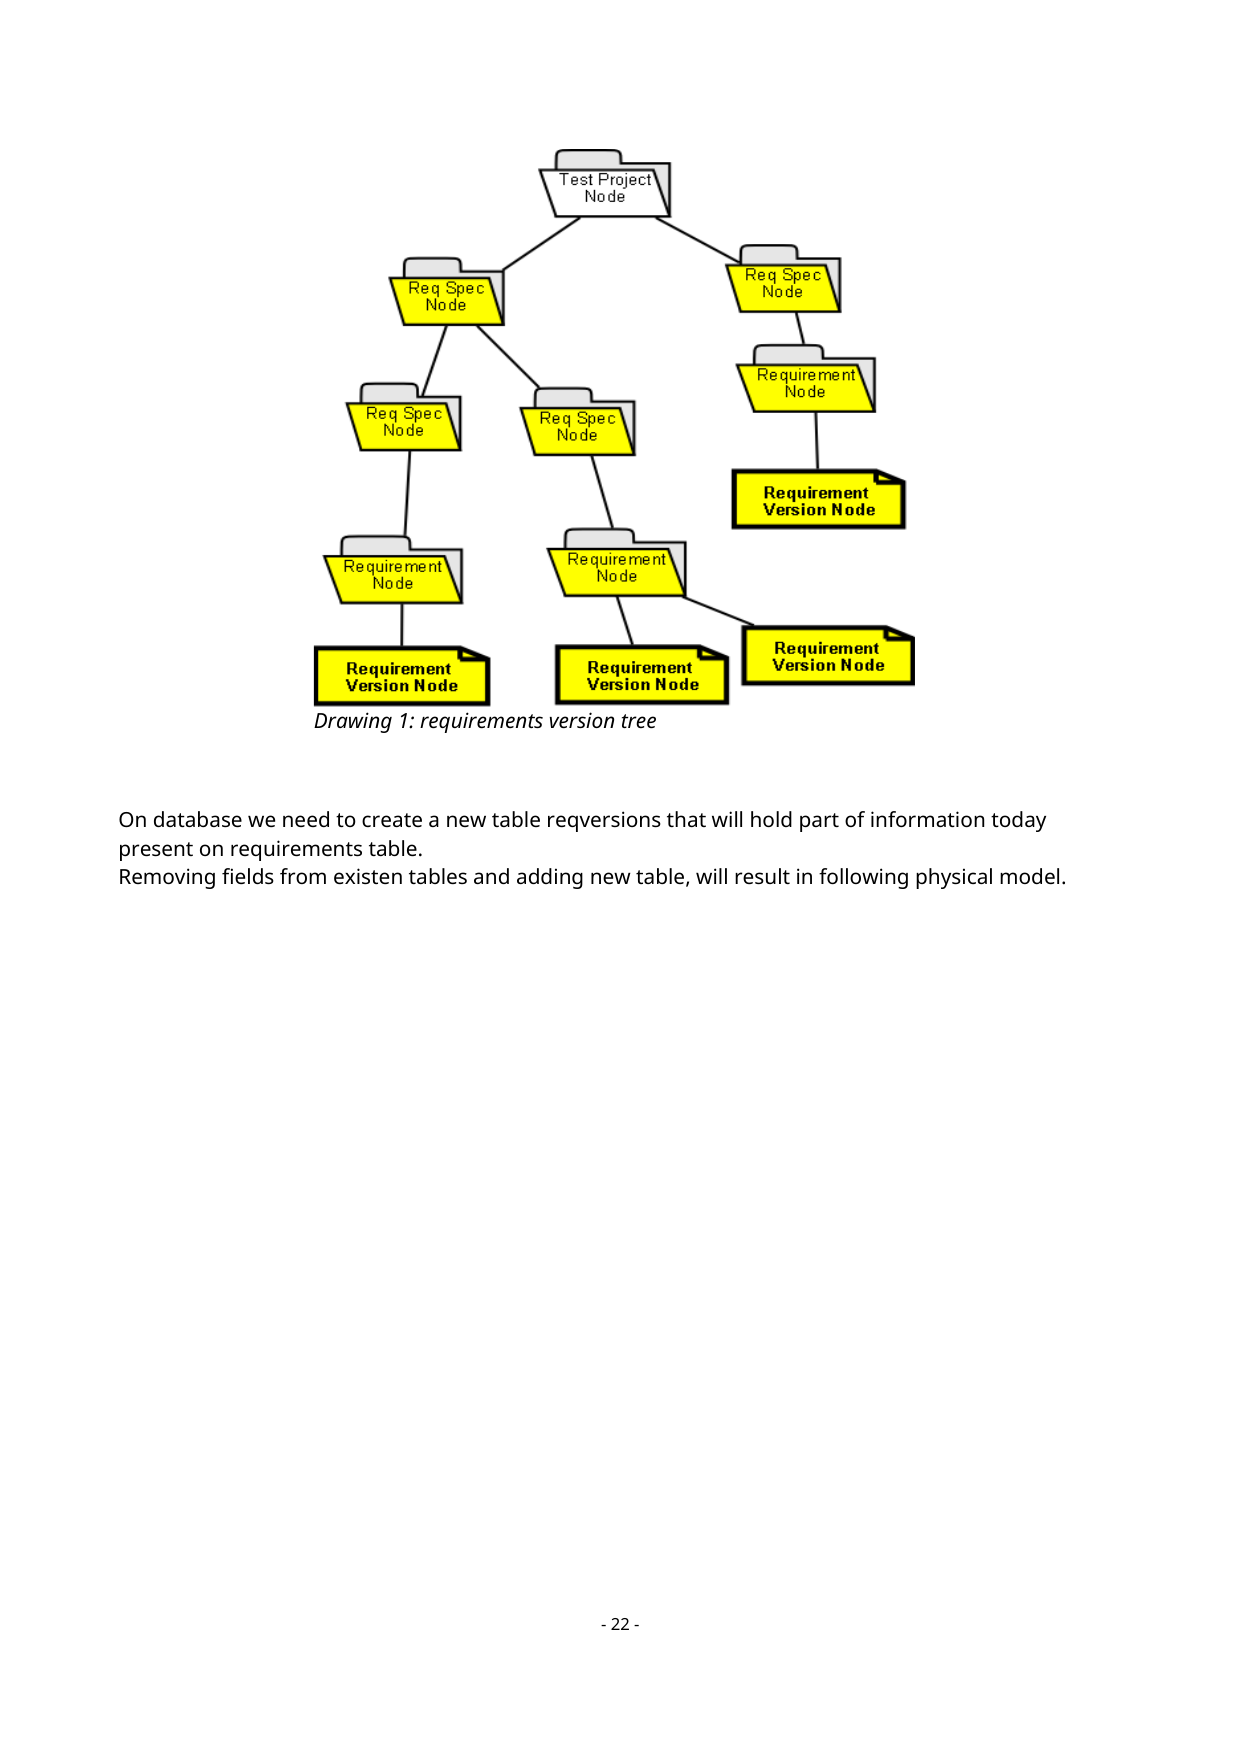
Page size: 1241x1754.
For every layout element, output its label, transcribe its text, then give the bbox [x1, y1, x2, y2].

text On database we need to create a new table reqversions that will hold part of information today present on requirements table. [118, 118, 1122, 862]
text Drawing 1: requirements version tree [314, 707, 915, 734]
picture [313, 149, 915, 707]
text Removing fields from existen tables and adding new table, will result in following physical model. [118, 862, 1122, 891]
